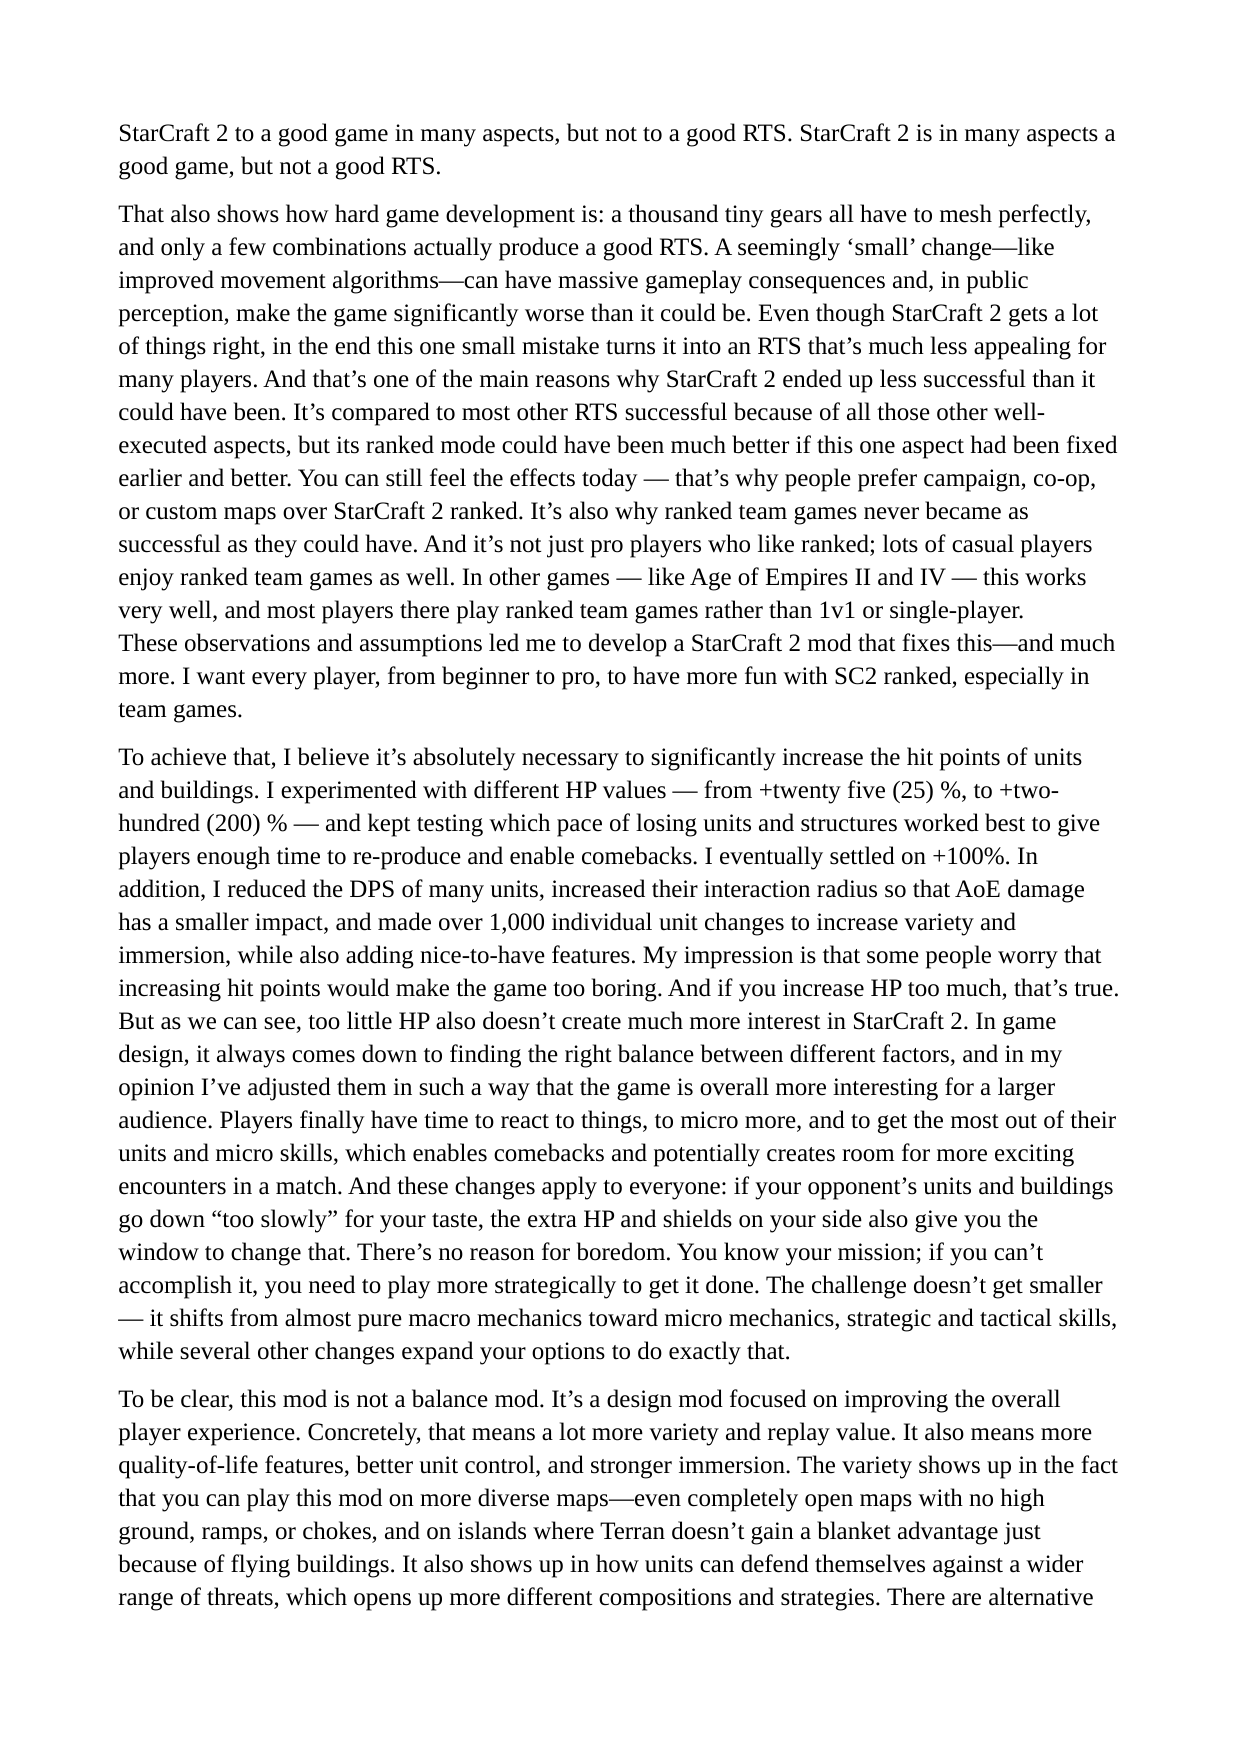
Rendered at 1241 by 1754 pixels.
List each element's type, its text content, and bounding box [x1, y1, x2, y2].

text To achieve that, I believe it’s absolutely necessary to significantly increase the hit points of units and buildings. I experimented with different HP values — from +twenty five (25) %, to +two-hundred (200) % — and kept testing which pace of losing units and structures worked best to give players enough time to re-produce and enable comebacks. I eventually settled on +100%. In addition, I reduced the DPS of many units, increased their interaction radius so that AoE damage has a smaller impact, and made over 1,000 individual unit changes to increase variety and immersion, while also adding nice-to-have features. My impression is that some people worry that increasing hit points would make the game too boring. And if you increase HP too much, that’s true. But as we can see, too little HP also doesn’t create much more interest in StarCraft 2. In game design, it always comes down to finding the right balance between different factors, and in my opinion I’ve adjusted them in such a way that the game is overall more interesting for a larger audience. Players finally have time to react to things, to micro more, and to get the most out of their units and micro skills, which enables comebacks and potentially creates room for more exciting encounters in a match. And these changes apply to everyone: if your opponent’s units and buildings go down “too slowly” for your taste, the extra HP and shields on your side also give you the window to change that. There’s no reason for boredom. You know your mission; if you can’t accomplish it, you need to play more strategically to get it done. The challenge doesn’t get smaller — it shifts from almost pure macro mechanics toward micro mechanics, strategic and tactical skills, while several other changes expand your options to do exactly that. [118, 742, 1122, 1365]
text StarCraft 2 to a good game in many aspects, but not to a good RTS. StarCraft 2 is in many aspects a good game, but not a good RTS. [118, 118, 1122, 180]
text That also shows how hard game development is: a thousand tiny gears all have to mesh perfectly, and only a few combinations actually produce a good RTS. A seemingly ‘small’ change—like improved movement algorithms—can have massive gameplay consequences and, in public perception, make the game significantly worse than it could be. Even though StarCraft 2 gets a lot of things right, in the end this one small mistake turns it into an RTS that’s much less appealing for many players. And that’s one of the main reasons why StarCraft 2 ended up less successful than it could have been. It’s compared to most other RTS successful because of all those other well-executed aspects, but its ranked mode could have been much better if this one aspect had been fixed earlier and better. You can still feel the effects today — that’s why people prefer campaign, co-op, or custom maps over StarCraft 2 ranked. It’s also why ranked team games never became as successful as they could have. And it’s not just pro players who like ranked; lots of casual players enjoy ranked team games as well. In other games — like Age of Empires II and IV — this works very well, and most players there play ranked team games rather than 1v1 or single-player. These observations and assumptions led me to develop a StarCraft 2 mod that fixes this—and much more. I want every player, from beginner to pro, to have more fun with SC2 ranked, especially in team games. [118, 199, 1122, 723]
text To be clear, this mod is not a balance mod. It’s a design mod focused on improving the overall player experience. Concretely, that means a lot more variety and replay value. It also means more quality-of-life features, better unit control, and stronger immersion. The variety shows up in the fact that you can play this mod on more diverse maps—even completely open maps with no high ground, ramps, or chokes, and on islands where Terran doesn’t gain a blanket advantage just because of flying buildings. It also shows up in how units can defend themselves against a wider range of threats, which opens up more different compositions and strategies. There are alternative [118, 1384, 1122, 1611]
